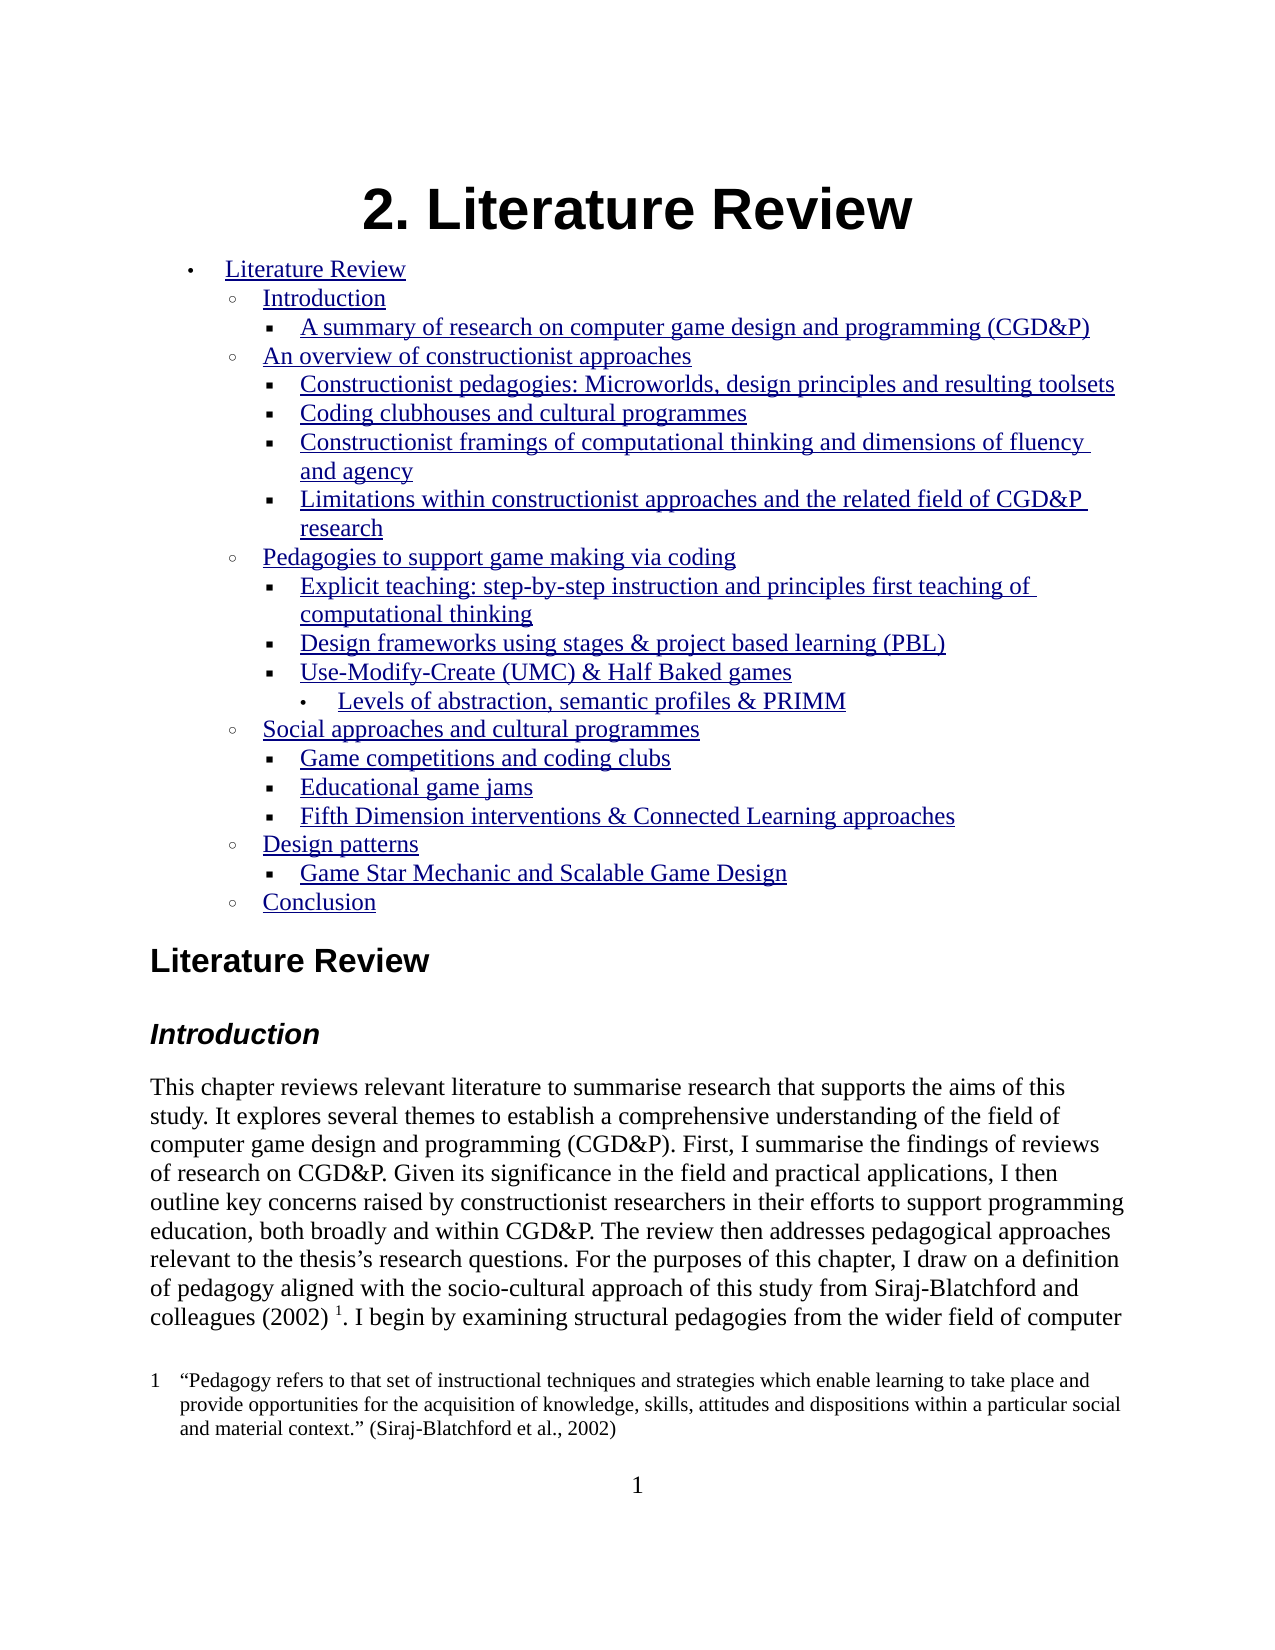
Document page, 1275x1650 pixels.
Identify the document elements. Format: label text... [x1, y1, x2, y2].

list Coding clubhouses and cultural programmes [262, 398, 1125, 427]
subtitle Literature Review [150, 941, 1125, 979]
list Educational game jams [262, 772, 1125, 801]
list Game competitions and coding clubs [262, 743, 1125, 772]
list Use-Modify-Create (UMC) & Half Baked games [262, 657, 1125, 686]
list Conclusion [225, 887, 1125, 916]
list Constructionist framings of computational thinking and dimensions of fluency and agency [262, 427, 1125, 484]
text This chapter reviews relevant literature to summarise research that supports the aims of this study. It explores several themes to establish a comprehensive understanding of the field of computer game design and programming (CGD&P). First, I summarise the findings of reviews of research on CGD&P. Given its significance in the field and practical applications, I then outline key concerns raised by constructionist researchers in their efforts to support programming education, both broadly and within CGD&P. The review then addresses pedagogical approaches relevant to the thesis’s research questions. For the purposes of this chapter, I draw on a definition of pedagogy aligned with the socio-cultural approach of this study from Siraj-Blatchford and colleagues (2002) . I begin by examining structural pedagogies from the wider field of computer [150, 1072, 1125, 1331]
text “Pedagogy refers to that set of instructional techniques and strategies which enable learning to take place and provide opportunities for the acquisition of knowledge, skills, attitudes and dispositions within a particular social and material context.” (Siraj-Blatchford et al., 2002) [150, 1368, 1125, 1440]
list Limitations within constructionist approaches and the related field of CGD&P research [262, 484, 1125, 542]
list Explicit teaching: step-by-step instruction and principles first teaching of computational thinking [262, 571, 1125, 628]
list Game Star Mechanic and Scalable Game Design [262, 858, 1125, 887]
list Social approaches and cultural programmes [225, 714, 1125, 743]
list Introduction [225, 283, 1125, 312]
list A summary of research on computer game design and programming (CGD&P) [262, 312, 1125, 341]
list Fifth Dimension interventions & Connected Learning approaches [262, 801, 1125, 829]
list Constructionist pedagogies: Microworlds, design principles and resulting toolsets [262, 369, 1125, 398]
list Pedagogies to support game making via coding [225, 542, 1125, 571]
list Literature Review [187, 254, 1125, 283]
list Design patterns [225, 829, 1125, 858]
subtitle Introduction [150, 1017, 1125, 1051]
list Design frameworks using stages & project based learning (PBL) [262, 628, 1125, 657]
list An overview of constructionist approaches [225, 341, 1125, 369]
title 2. Literature Review [150, 175, 1125, 242]
list Levels of abstraction, semantic profiles & PRIMM [300, 686, 1125, 714]
